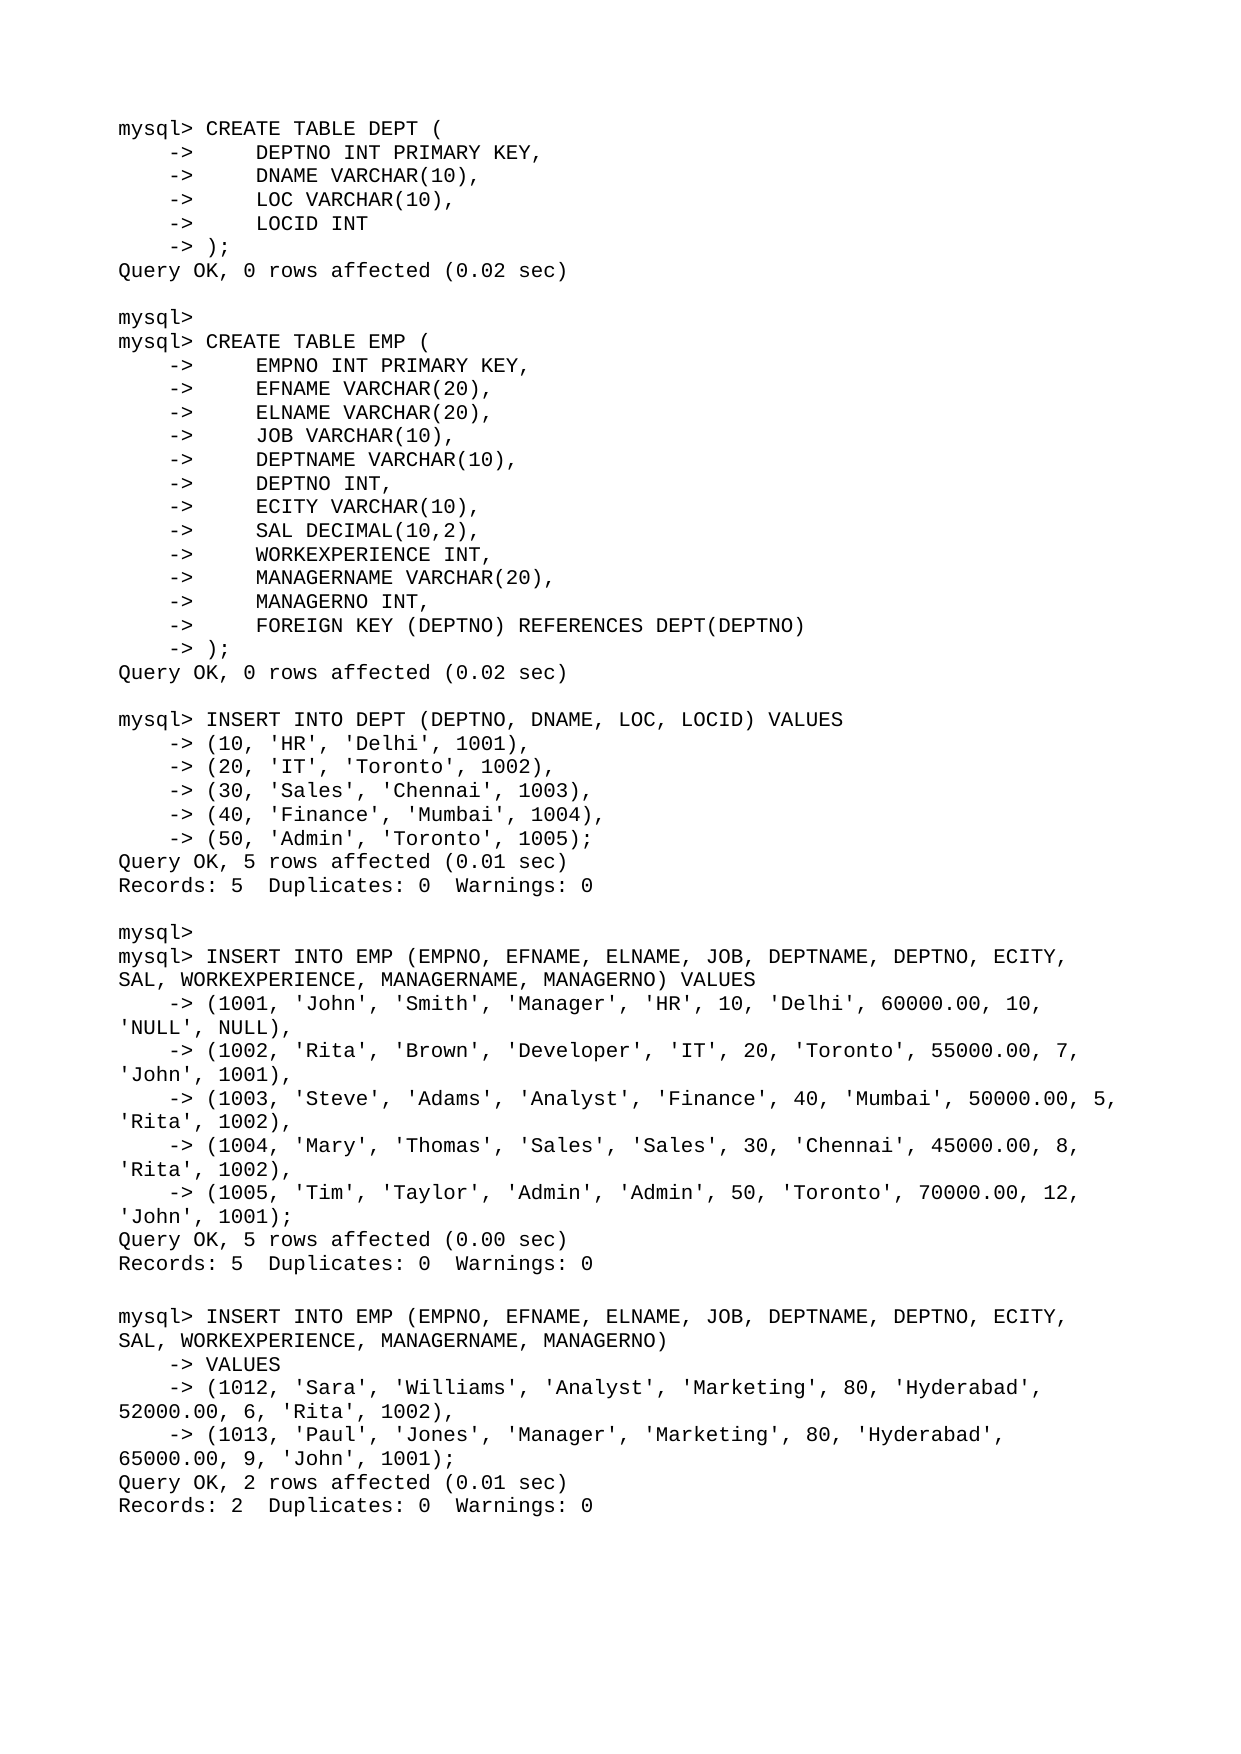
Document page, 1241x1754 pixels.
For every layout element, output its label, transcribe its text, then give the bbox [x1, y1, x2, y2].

text -> (50, 'Admin', 'Toronto', 1005); [118, 827, 1122, 851]
text -> SAL DECIMAL(10,2), [118, 520, 1122, 544]
text -> EMPNO INT PRIMARY KEY, [118, 354, 1122, 378]
text -> DEPTNO INT PRIMARY KEY, [118, 142, 1122, 165]
text -> DEPTNAME VARCHAR(10), [118, 449, 1122, 473]
text -> ELNAME VARCHAR(20), [118, 402, 1122, 426]
text Query OK, 2 rows affected (0.01 sec) [118, 1472, 1122, 1495]
text Query OK, 0 rows affected (0.02 sec) [118, 260, 1122, 284]
text -> (1002, 'Rita', 'Brown', 'Developer', 'IT', 20, 'Toronto', 55000.00, 7, 'John', 1001), [118, 1040, 1122, 1088]
text Records: 5 Duplicates: 0 Warnings: 0 [118, 1253, 1122, 1277]
text -> ECITY VARCHAR(10), [118, 496, 1122, 520]
text mysql> CREATE TABLE EMP ( [118, 331, 1122, 354]
text Query OK, 0 rows affected (0.02 sec) [118, 662, 1122, 686]
text -> (1012, 'Sara', 'Williams', 'Analyst', 'Marketing', 80, 'Hyderabad', 52000.00, 6, 'Rita', 1002), [118, 1377, 1122, 1424]
text -> DNAME VARCHAR(10), [118, 165, 1122, 189]
text -> EFNAME VARCHAR(20), [118, 378, 1122, 402]
text mysql> INSERT INTO EMP (EMPNO, EFNAME, ELNAME, JOB, DEPTNAME, DEPTNO, ECITY, SAL, WORKEXPERIENCE, MANAGERNAME, MANAGERNO) [118, 1306, 1122, 1353]
text -> (40, 'Finance', 'Mumbai', 1004), [118, 804, 1122, 827]
text -> JOB VARCHAR(10), [118, 426, 1122, 449]
text Query OK, 5 rows affected (0.00 sec) [118, 1229, 1122, 1253]
text -> (30, 'Sales', 'Chennai', 1003), [118, 780, 1122, 804]
text Records: 2 Duplicates: 0 Warnings: 0 [118, 1495, 1122, 1519]
text -> MANAGERNO INT, [118, 591, 1122, 615]
text -> DEPTNO INT, [118, 473, 1122, 496]
text -> LOCID INT [118, 213, 1122, 236]
text -> ); [118, 236, 1122, 260]
text -> (1001, 'John', 'Smith', 'Manager', 'HR', 10, 'Delhi', 60000.00, 10, 'NULL', NULL), [118, 993, 1122, 1040]
text -> FOREIGN KEY (DEPTNO) REFERENCES DEPT(DEPTNO) [118, 615, 1122, 638]
text -> (20, 'IT', 'Toronto', 1002), [118, 757, 1122, 780]
text -> VALUES [118, 1353, 1122, 1377]
text mysql> INSERT INTO DEPT (DEPTNO, DNAME, LOC, LOCID) VALUES [118, 709, 1122, 733]
text mysql> INSERT INTO EMP (EMPNO, EFNAME, ELNAME, JOB, DEPTNAME, DEPTNO, ECITY, SAL, WORKEXPERIENCE, MANAGERNAME, MANAGERNO) VALUES [118, 946, 1122, 993]
text -> WORKEXPERIENCE INT, [118, 544, 1122, 567]
text -> (1013, 'Paul', 'Jones', 'Manager', 'Marketing', 80, 'Hyderabad', 65000.00, 9, 'John', 1001); [118, 1424, 1122, 1472]
text mysql> [118, 307, 1122, 331]
text -> (1005, 'Tim', 'Taylor', 'Admin', 'Admin', 50, 'Toronto', 70000.00, 12, 'John', 1001); [118, 1182, 1122, 1229]
text -> ); [118, 638, 1122, 662]
text -> (1003, 'Steve', 'Adams', 'Analyst', 'Finance', 40, 'Mumbai', 50000.00, 5, 'Rita', 1002), [118, 1088, 1122, 1135]
text Records: 5 Duplicates: 0 Warnings: 0 [118, 875, 1122, 898]
text -> LOC VARCHAR(10), [118, 189, 1122, 213]
text -> MANAGERNAME VARCHAR(20), [118, 567, 1122, 591]
text -> (1004, 'Mary', 'Thomas', 'Sales', 'Sales', 30, 'Chennai', 45000.00, 8, 'Rita', 1002), [118, 1135, 1122, 1182]
text mysql> CREATE TABLE DEPT ( [118, 118, 1122, 142]
text -> (10, 'HR', 'Delhi', 1001), [118, 733, 1122, 757]
text Query OK, 5 rows affected (0.01 sec) [118, 851, 1122, 875]
text mysql> [118, 922, 1122, 946]
